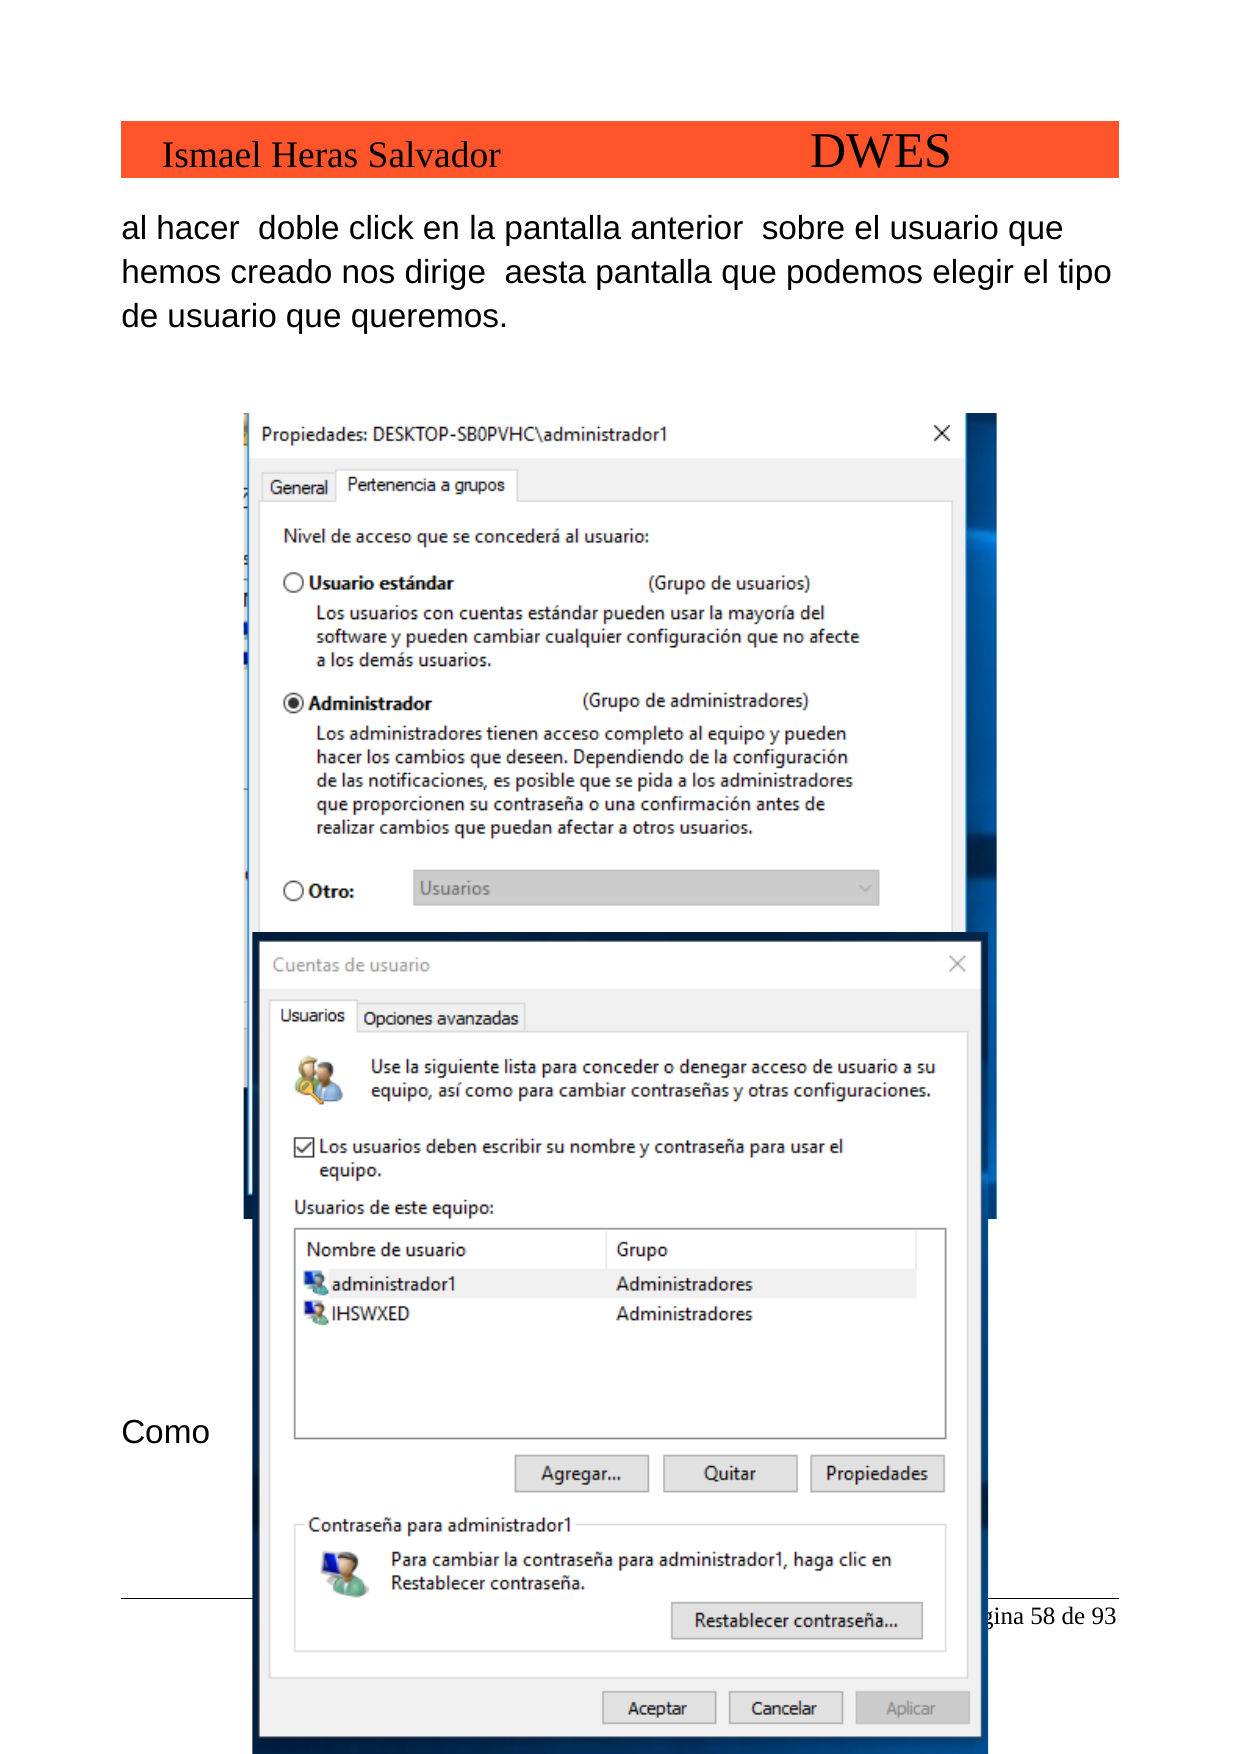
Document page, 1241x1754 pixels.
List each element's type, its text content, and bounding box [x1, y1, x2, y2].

picture [243, 413, 997, 1754]
text al hacer doble click en la pantalla anterior sobre el usuario que hemos creado nos dirige aesta pantalla que podemos elegir el tipo de usuario que queremos. [121, 208, 1119, 335]
text Como podemos ver ahora el usuario que habiamos creado ya es administrador. [121, 1413, 252, 1495]
text Como podemos ver ahora el usuario que habiamos creado ya es administrador. [989, 1413, 1119, 1495]
